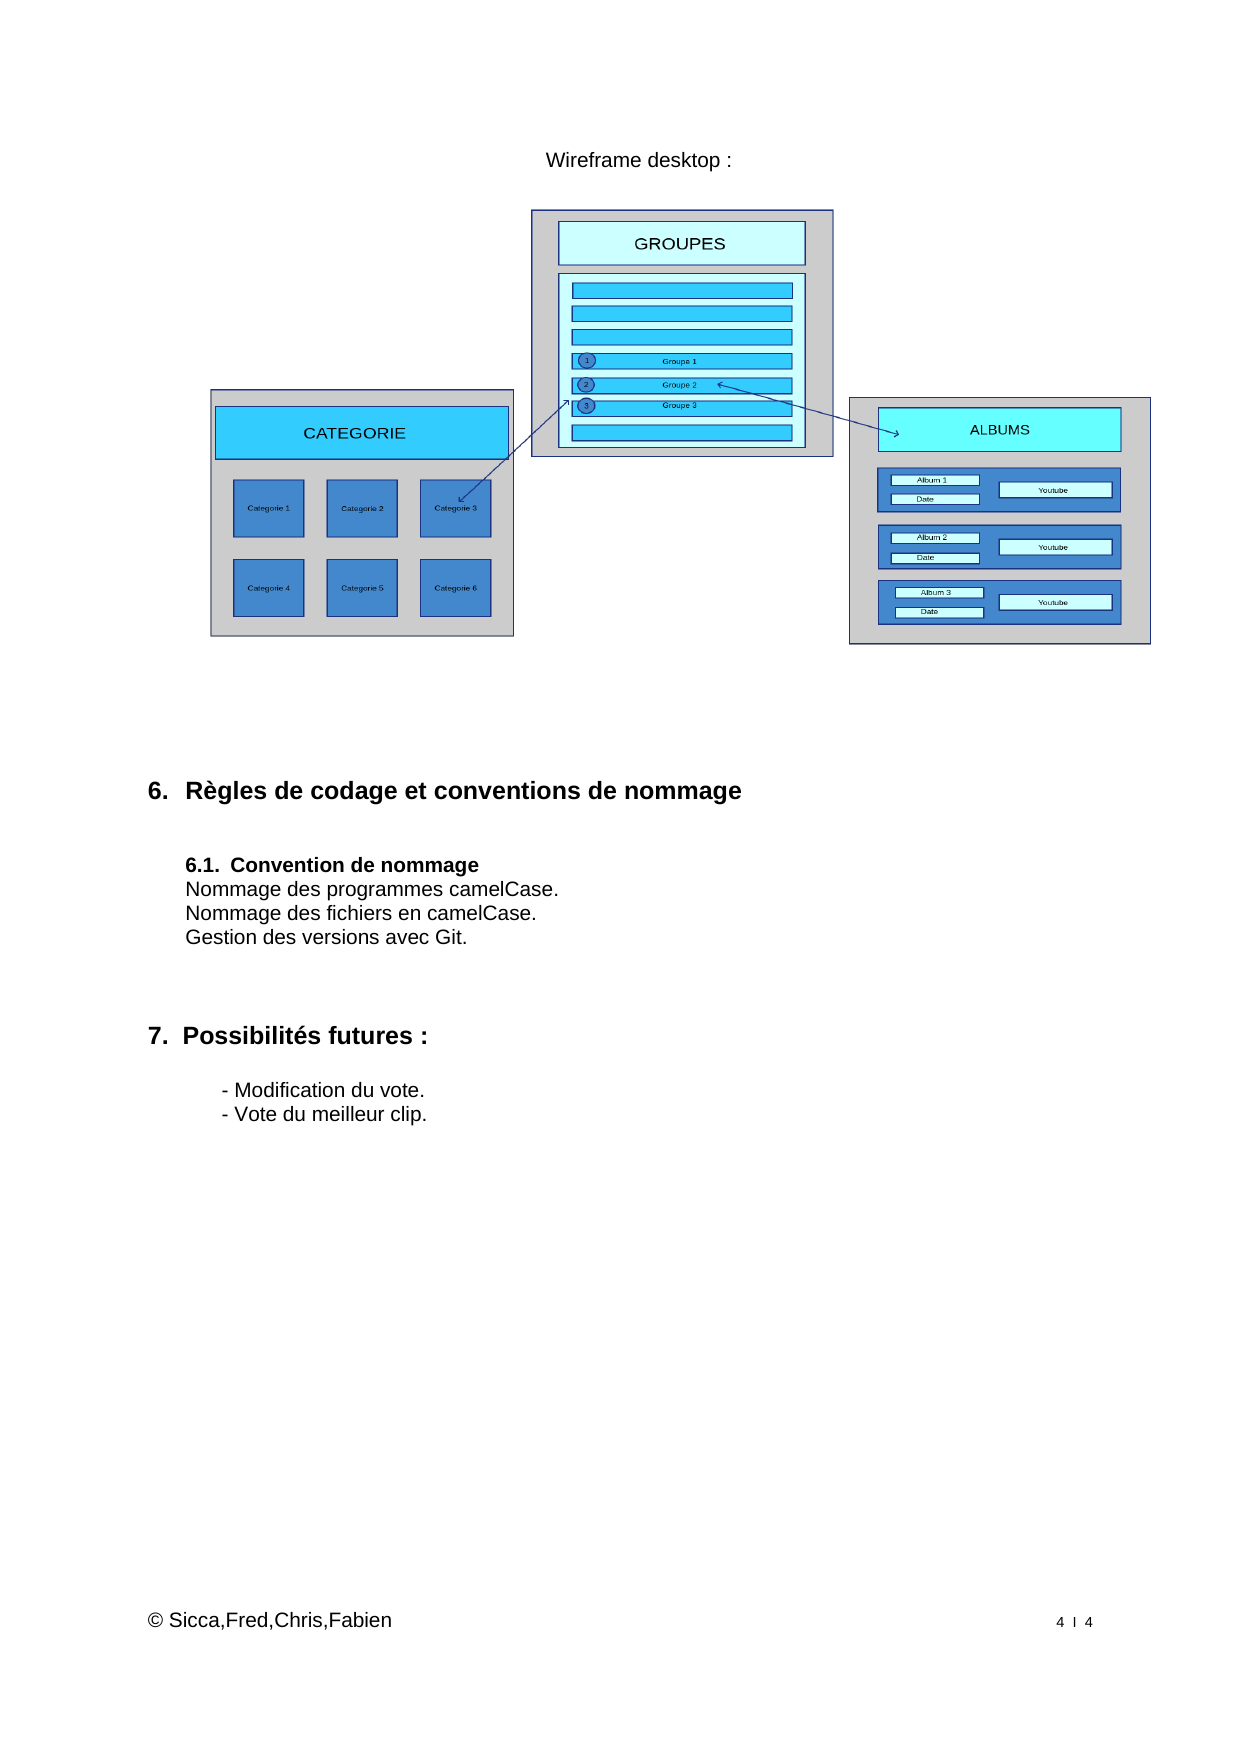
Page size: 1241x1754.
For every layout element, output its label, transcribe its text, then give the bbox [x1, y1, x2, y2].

text Nommage des programmes camelCase. [185, 877, 1093, 901]
text - Modification du vote. [148, 1078, 1093, 1102]
text Wireframe desktop : [185, 148, 1093, 172]
text - Vote du meilleur clip. [148, 1102, 1093, 1126]
text Nommage des fichiers en camelCase. [185, 901, 1093, 925]
text Gestion des versions avec Git. [185, 925, 1093, 949]
list Convention de nommage [185, 853, 1093, 877]
list Règles de codage et conventions de nommage [148, 776, 1093, 805]
picture [181, 182, 1180, 681]
text 7. Possibilités futures : [148, 1021, 1093, 1049]
